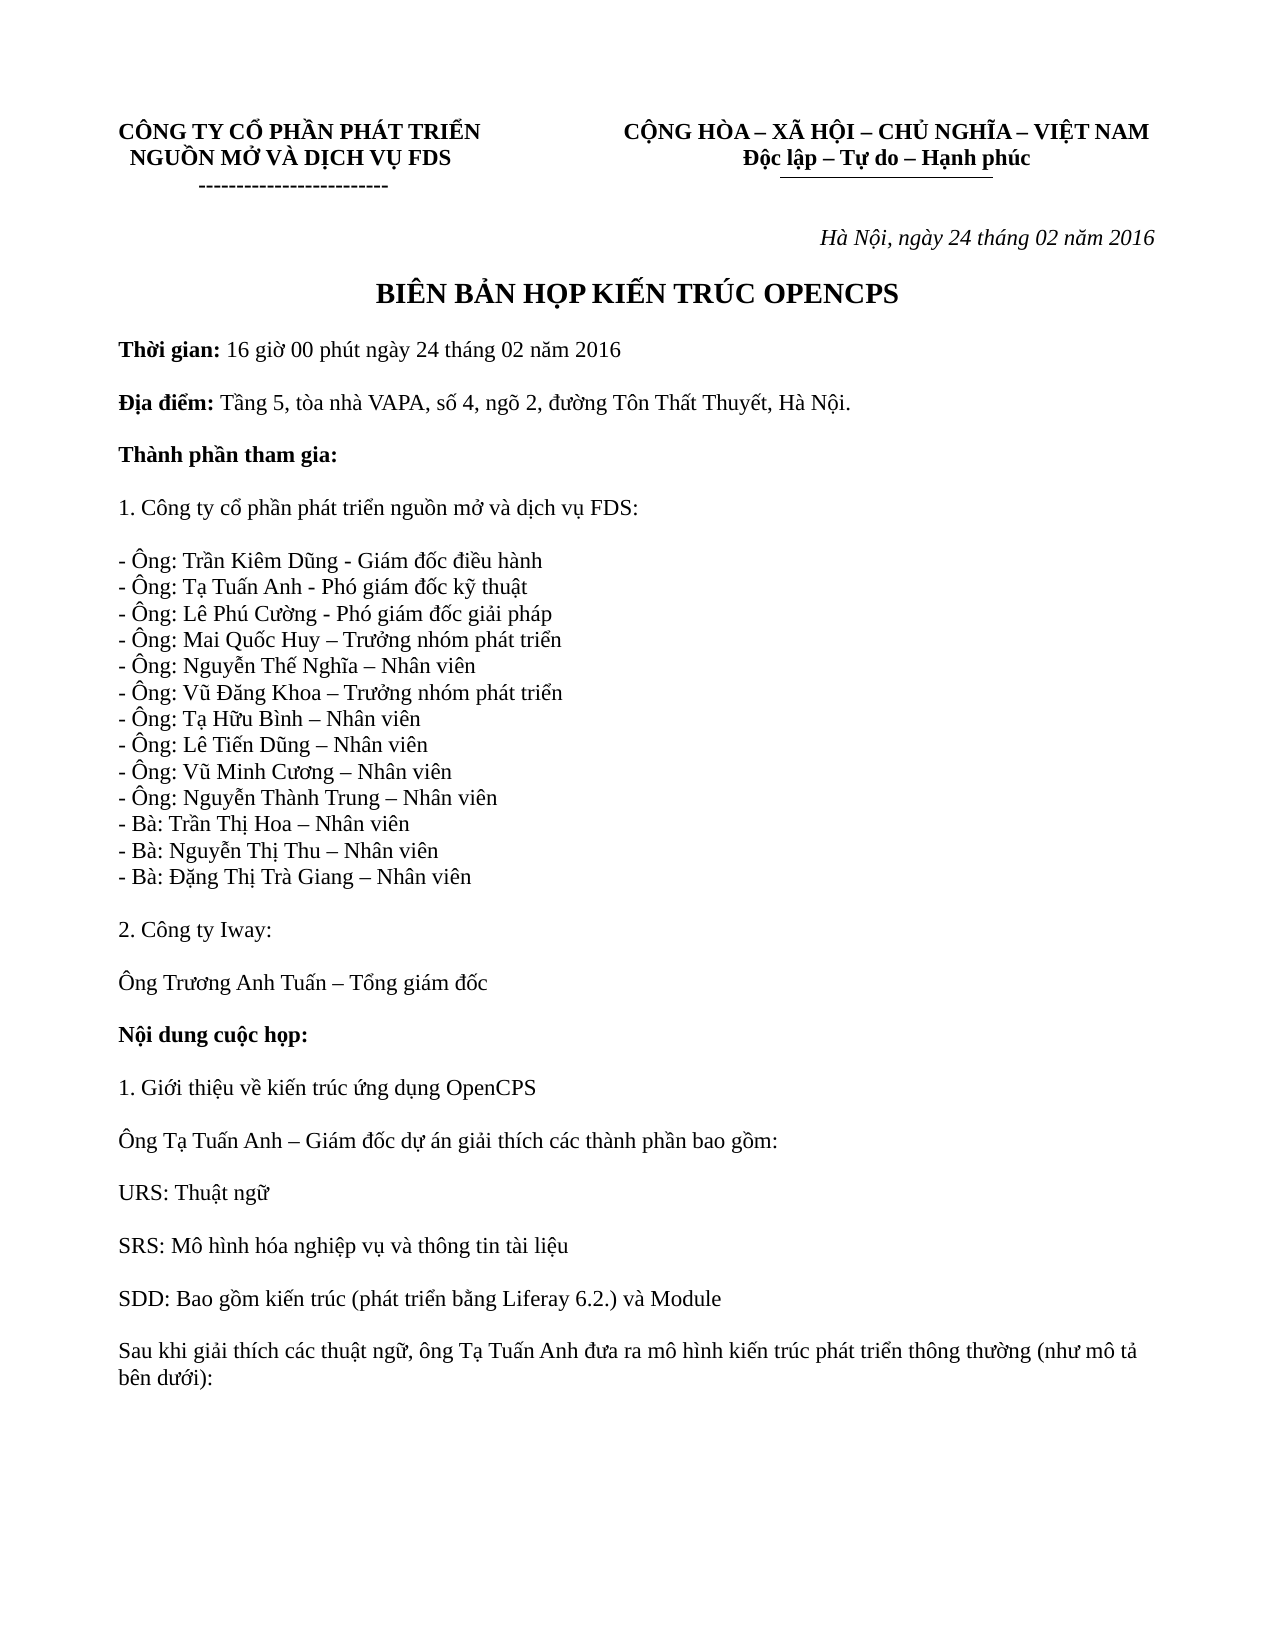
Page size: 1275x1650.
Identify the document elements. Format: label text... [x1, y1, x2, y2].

text Ông Tạ Tuấn Anh – Giám đốc dự án giải thích các thành phần bao gồm: [118, 1127, 1157, 1153]
text 2. Công ty Iway: [118, 916, 1157, 942]
text Địa điểm: Tầng 5, tòa nhà VAPA, số 4, ngõ 2, đường Tôn Thất Thuyết, Hà Nội. [118, 389, 1157, 415]
text - Ông: Mai Quốc Huy – Trưởng nhóm phát triển [118, 626, 1157, 652]
text - Ông: Tạ Hữu Bình – Nhân viên [118, 705, 1157, 731]
text Thành phần tham gia: [118, 442, 1157, 468]
text - Bà: Nguyễn Thị Thu – Nhân viên [118, 837, 1157, 863]
text - Ông: Nguyễn Thành Trung – Nhân viên [118, 784, 1157, 811]
text - Ông: Tạ Tuấn Anh - Phó giám đốc kỹ thuật [118, 573, 1157, 600]
text NGUỒN MỞ VÀ DỊCH VỤ FDS Độc lập – Tự do – Hạnh phúc [118, 144, 1157, 171]
text 1. Công ty cổ phần phát triển nguồn mở và dịch vụ FDS: [118, 494, 1157, 521]
text - Ông: Lê Phú Cường - Phó giám đốc giải pháp [118, 600, 1157, 626]
text 1. Giới thiệu về kiến trúc ứng dụng OpenCPS [118, 1074, 1157, 1100]
text CÔNG TY CỔ PHẦN PHÁT TRIỂN CỘNG HÒA – XÃ HỘI – CHỦ NGHĨA – VIỆT NAM [118, 118, 1157, 144]
text URS: Thuật ngữ [118, 1179, 1157, 1206]
text - Ông: Vũ Đăng Khoa – Trưởng nhóm phát triển [118, 679, 1157, 705]
text - Ông: Trần Kiêm Dũng - Giám đốc điều hành [118, 547, 1157, 573]
text ------------------------- [118, 171, 1157, 197]
text - Ông: Lê Tiến Dũng – Nhân viên [118, 731, 1157, 758]
text SRS: Mô hình hóa nghiệp vụ và thông tin tài liệu [118, 1232, 1157, 1258]
text Thời gian: 16 giờ 00 phút ngày 24 tháng 02 năm 2016 [118, 336, 1157, 362]
text - Bà: Đặng Thị Trà Giang – Nhân viên [118, 863, 1157, 889]
text BIÊN BẢN HỌP KIẾN TRÚC OPENCPS [118, 276, 1157, 310]
text SDD: Bao gồm kiến trúc (phát triển bằng Liferay 6.2.) và Module [118, 1285, 1157, 1311]
text Ông Trương Anh Tuấn – Tổng giám đốc [118, 969, 1157, 995]
text Nội dung cuộc họp: [118, 1021, 1157, 1048]
text - Bà: Trần Thị Hoa – Nhân viên [118, 811, 1157, 837]
text Sau khi giải thích các thuật ngữ, ông Tạ Tuấn Anh đưa ra mô hình kiến trúc phát triển thông thường (như mô tả bên dưới): [118, 1338, 1157, 1417]
text - Ông: Vũ Minh Cương – Nhân viên [118, 758, 1157, 784]
text Hà Nội, ngày 24 tháng 02 năm 2016 [118, 223, 1157, 250]
text - Ông: Nguyễn Thế Nghĩa – Nhân viên [118, 652, 1157, 679]
